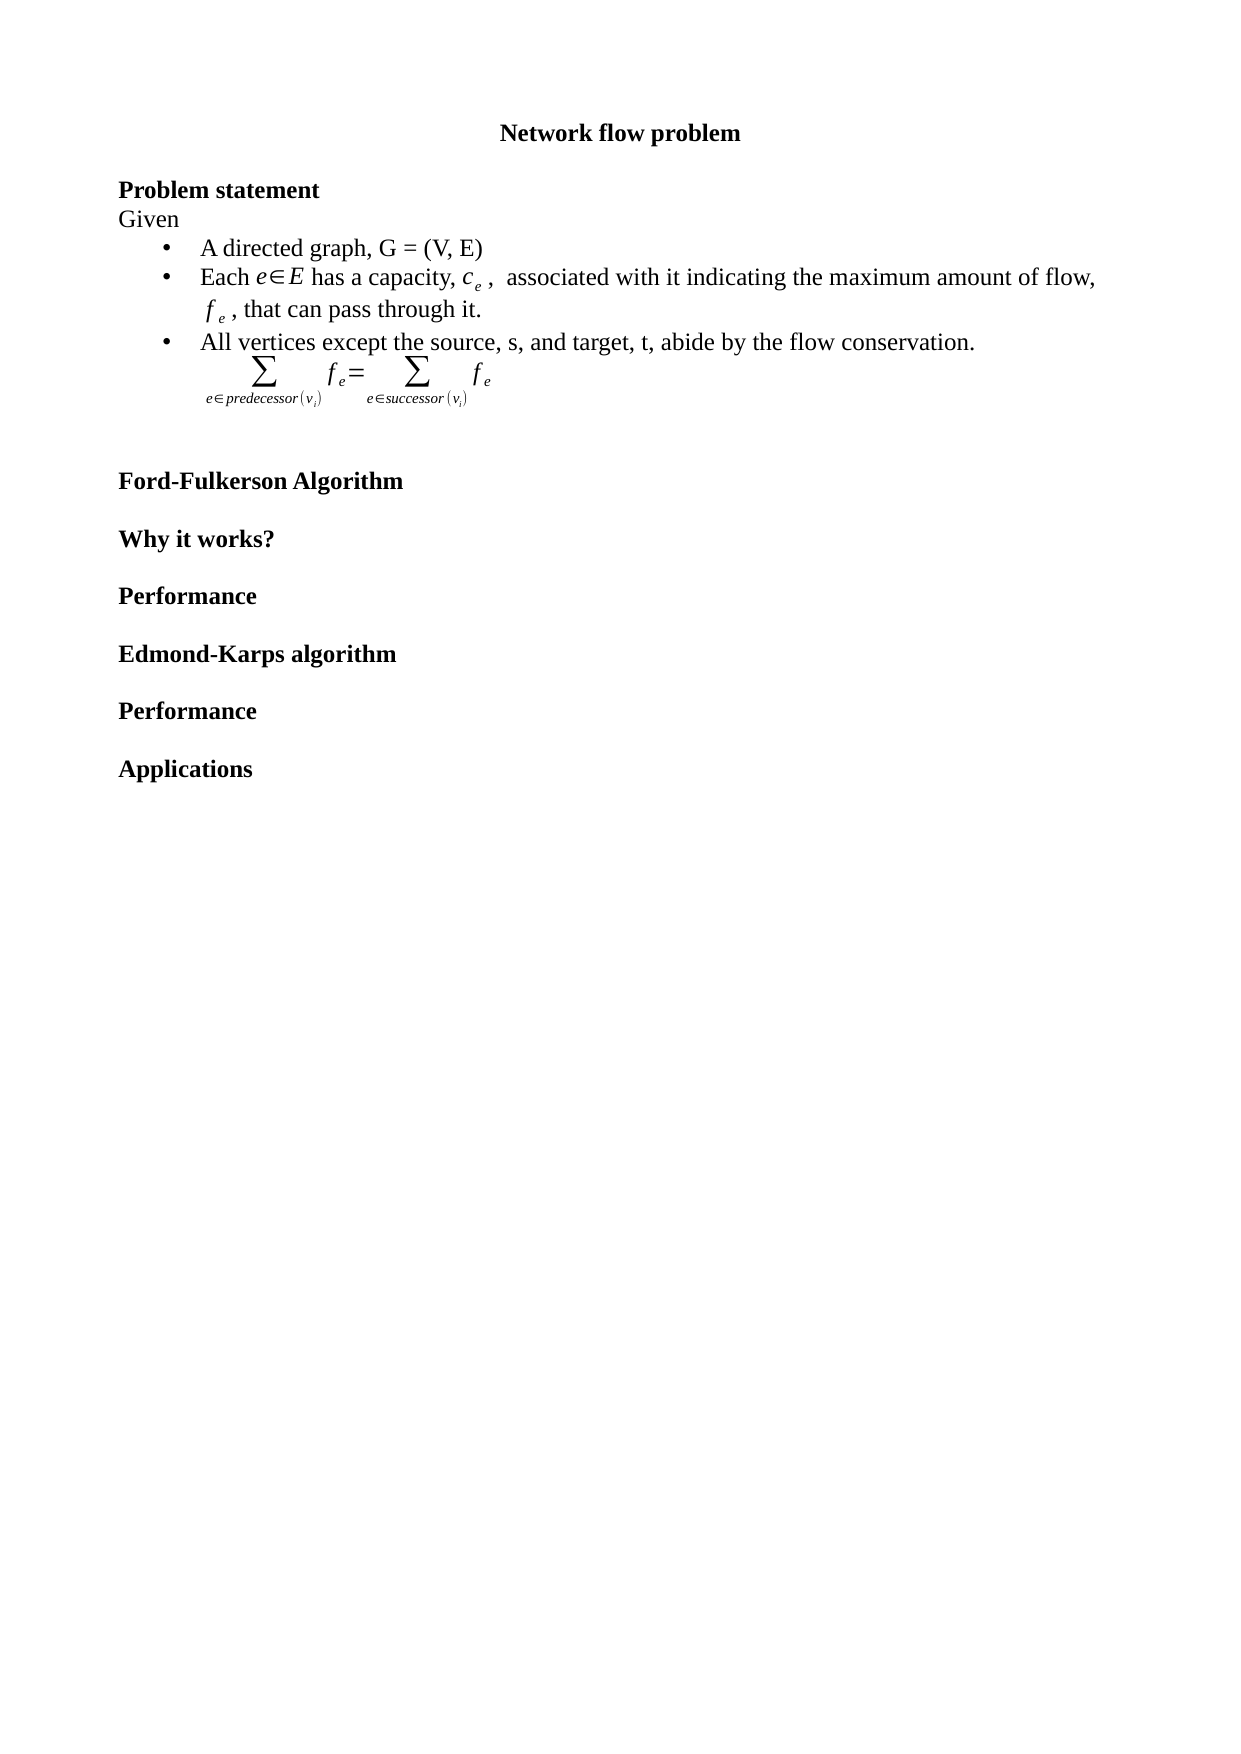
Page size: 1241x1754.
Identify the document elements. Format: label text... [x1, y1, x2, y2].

text Performance [118, 581, 1122, 610]
text Why it works? [118, 524, 1122, 553]
list All vertices except the source, s, and target, t, abide by the flow conservation. [162, 327, 1122, 409]
list A directed graph, G = (V, E) [162, 233, 1122, 262]
text Given [118, 204, 1122, 233]
text Edmond-Karps algorithm [118, 639, 1122, 668]
text Ford-Fulkerson Algorithm [118, 466, 1122, 495]
text Network flow problem [118, 118, 1122, 147]
text Performance [118, 696, 1122, 725]
text Applications [118, 754, 1122, 783]
list Eachhas a capacity,, associated with it indicating the maximum amount of flow, , that can pass through it. [162, 262, 1122, 327]
text Problem statement [118, 176, 1122, 204]
